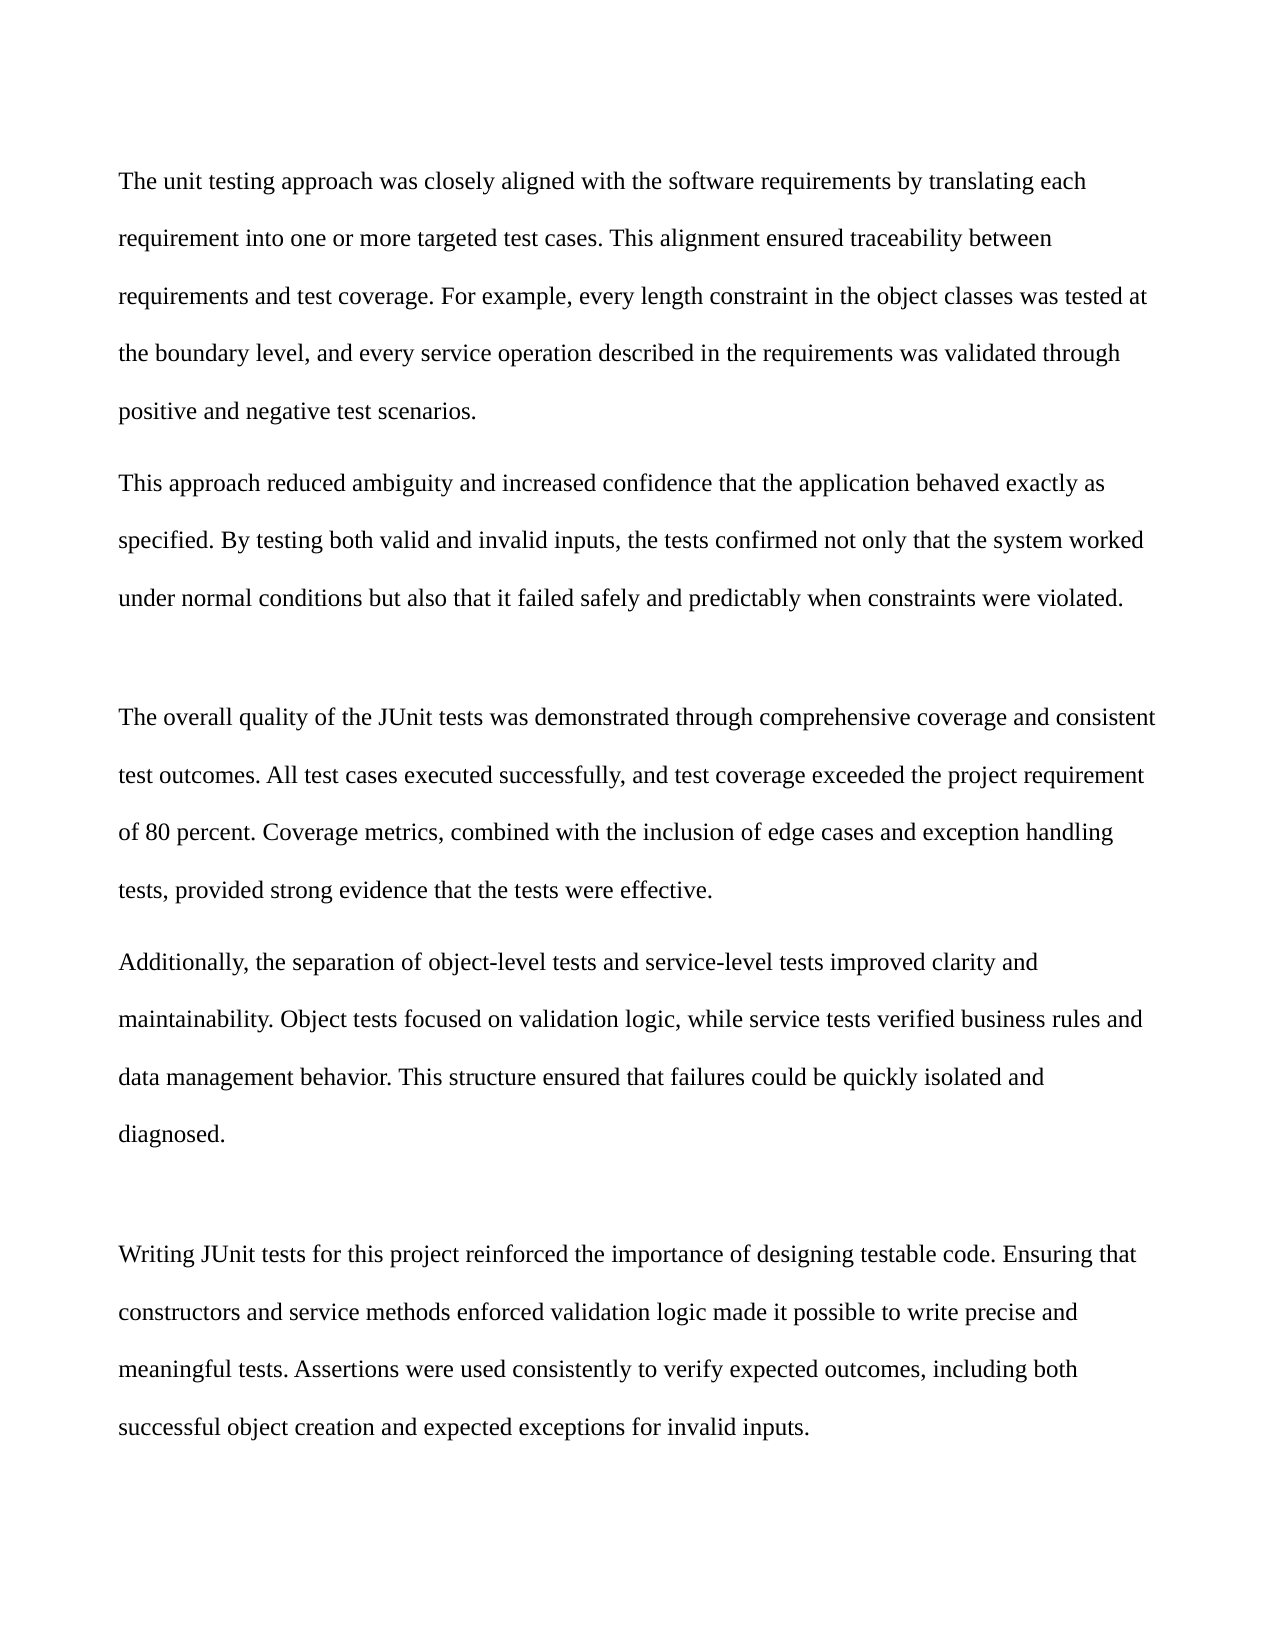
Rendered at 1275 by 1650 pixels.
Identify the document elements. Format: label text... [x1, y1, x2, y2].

text The unit testing approach was closely aligned with the software requirements by translating each requirement into one or more targeted test cases. This alignment ensured traceability between requirements and test coverage. For example, every length constraint in the object classes was tested at the boundary level, and every service operation described in the requirements was validated through positive and negative test scenarios. [118, 166, 1157, 424]
text This approach reduced ambiguity and increased confidence that the application behaved exactly as specified. By testing both valid and invalid inputs, the tests confirmed not only that the system worked under normal conditions but also that it failed safely and predictably when constraints were violated. [118, 468, 1157, 612]
text The overall quality of the JUnit tests was demonstrated through comprehensive coverage and consistent test outcomes. All test cases executed successfully, and test coverage exceeded the project requirement of 80 percent. Coverage metrics, combined with the inclusion of edge cases and exception handling tests, provided strong evidence that the tests were effective. [118, 702, 1157, 904]
text Additionally, the separation of object-level tests and service-level tests improved clarity and maintainability. Object tests focused on validation logic, while service tests verified business rules and data management behavior. This structure ensured that failures could be quickly isolated and diagnosed. [118, 947, 1157, 1148]
text Writing JUnit tests for this project reinforced the importance of designing testable code. Ensuring that constructors and service methods enforced validation logic made it possible to write precise and meaningful tests. Assertions were used consistently to verify expected outcomes, including both successful object creation and expected exceptions for invalid inputs. [118, 1239, 1157, 1441]
